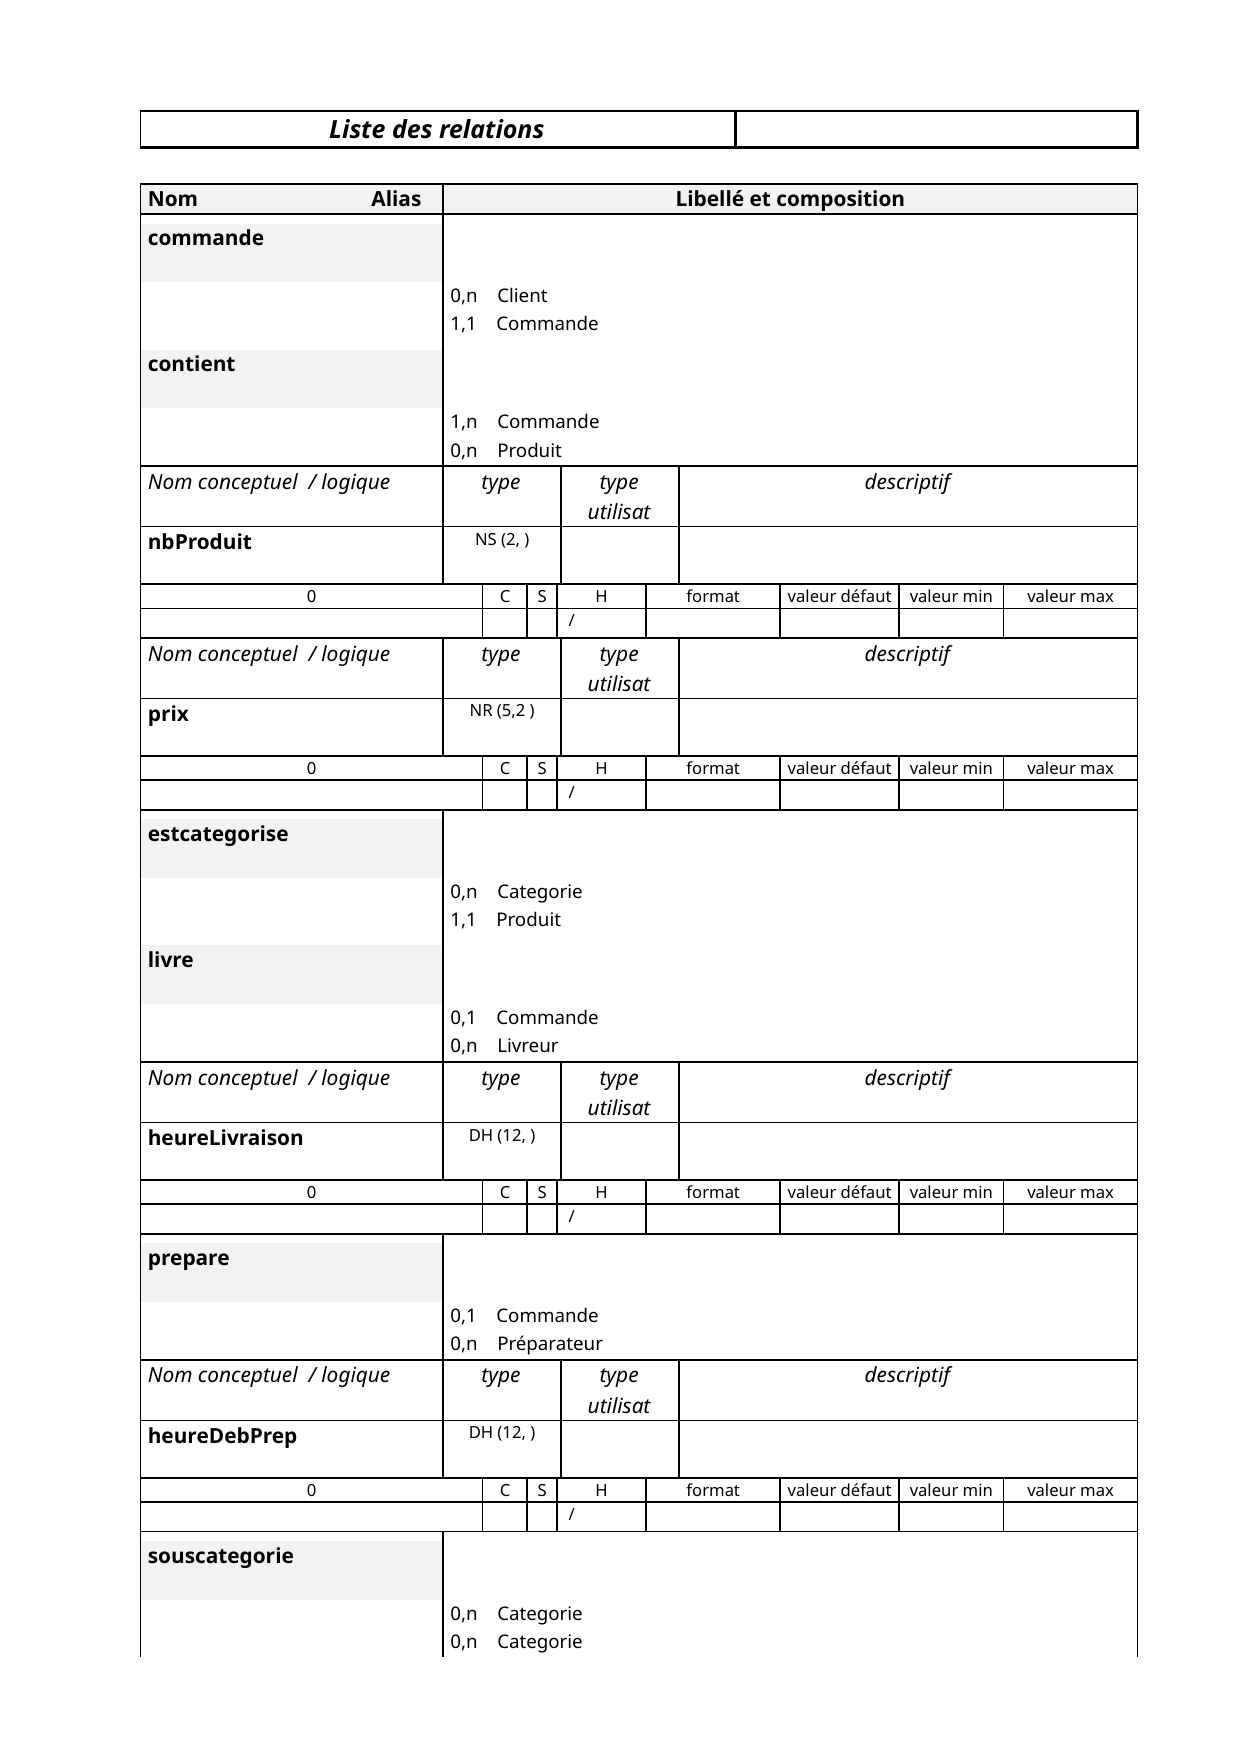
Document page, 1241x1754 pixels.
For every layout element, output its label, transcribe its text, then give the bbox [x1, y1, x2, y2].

table_cell C [483, 585, 526, 607]
table_cell H [558, 1479, 645, 1501]
table_cell 1,1 Commande [444, 311, 1137, 339]
table_cell [1004, 609, 1137, 637]
table_cell [141, 1600, 442, 1628]
table_cell [141, 282, 442, 311]
table_cell [562, 699, 678, 755]
table_cell [444, 1243, 1137, 1302]
table_cell type utilisat [562, 467, 678, 526]
table_cell / [558, 609, 645, 637]
table_cell NR (5,2 ) [444, 699, 560, 755]
table_cell format [647, 1479, 779, 1501]
table_cell 0,n Préparateur [444, 1331, 1137, 1359]
table_cell 0,n Produit [444, 437, 1137, 465]
table_cell 1,n Commande [444, 409, 1137, 437]
table_cell [781, 609, 898, 637]
table_cell DH (12, ) [444, 1421, 560, 1477]
table_cell [141, 1302, 442, 1331]
table_cell valeur max [1004, 1479, 1137, 1501]
table_cell 0,n Categorie [444, 1600, 1137, 1628]
table_cell [562, 1123, 678, 1179]
table_cell [736, 149, 1137, 183]
table_cell [900, 1503, 1003, 1531]
table_cell [781, 1205, 898, 1233]
table_cell Nom conceptuel / logique [141, 1063, 442, 1122]
table_cell S [528, 1479, 556, 1501]
table_cell [141, 1235, 442, 1243]
table_cell [141, 1629, 442, 1657]
table_cell [680, 527, 1137, 583]
table_cell [444, 215, 1137, 223]
table_cell [141, 339, 442, 349]
table_cell [444, 935, 1137, 945]
table_cell valeur max [1004, 1181, 1137, 1203]
table_header Liste des relations [141, 112, 734, 146]
table_cell commande [141, 224, 442, 282]
table_cell type utilisat [562, 1063, 678, 1122]
table_cell [528, 1503, 556, 1531]
table_cell estcategorise [141, 819, 442, 878]
table_cell S [528, 1181, 556, 1203]
table_cell [141, 1331, 442, 1359]
table_cell [647, 1205, 779, 1233]
table_cell [141, 1205, 482, 1233]
table_cell [444, 1541, 1137, 1600]
table_cell [781, 781, 898, 809]
table_cell 0 [141, 1479, 482, 1501]
table_cell [1004, 1205, 1137, 1233]
table_cell [141, 811, 442, 819]
table_cell / [558, 781, 645, 809]
table_cell [141, 437, 442, 465]
table_cell prix [141, 699, 442, 755]
table_cell [444, 339, 1137, 349]
table_cell C [483, 1479, 526, 1501]
table_cell nbProduit [141, 527, 442, 583]
table_cell H [558, 1181, 645, 1203]
table_cell [444, 811, 1137, 819]
table_cell 1,1 Produit [444, 907, 1137, 935]
table_cell [140, 149, 736, 183]
table_cell type [444, 467, 560, 526]
table_cell S [528, 757, 556, 779]
table_cell [141, 781, 482, 809]
table_cell [483, 609, 526, 637]
table_cell format [647, 757, 779, 779]
table_cell [680, 1421, 1137, 1477]
table_cell [528, 781, 556, 809]
table_cell heureDebPrep [141, 1421, 442, 1477]
table_cell C [483, 757, 526, 779]
table_cell [900, 781, 1003, 809]
table_cell 0,n Categorie [444, 878, 1137, 907]
table_cell [444, 350, 1137, 408]
table_cell valeur défaut [781, 1479, 898, 1501]
table_cell valeur défaut [781, 1181, 898, 1203]
table_cell 0,n Client [444, 282, 1137, 311]
table_header [737, 112, 1136, 146]
table_cell [900, 609, 1003, 637]
table_cell [562, 1421, 678, 1477]
table_cell prepare [141, 1243, 442, 1302]
table_cell 0,n Livreur [444, 1033, 1137, 1061]
table_cell [781, 1503, 898, 1531]
table_cell [680, 1123, 1137, 1179]
table_cell 0,1 Commande [444, 1302, 1137, 1331]
table_cell H [558, 585, 645, 607]
table_cell [141, 1004, 442, 1033]
table_cell [444, 945, 1137, 1004]
table_cell type [444, 1063, 560, 1122]
table_cell valeur min [900, 585, 1003, 607]
table_cell 0,1 Commande [444, 1004, 1137, 1033]
table_cell 0,n Categorie [444, 1629, 1137, 1657]
table_cell [444, 224, 1137, 282]
table_cell / [558, 1205, 645, 1233]
table_cell [444, 1532, 1137, 1541]
table_cell 0 [141, 757, 482, 779]
table_cell [141, 409, 442, 437]
table_cell [141, 1532, 442, 1541]
table_cell C [483, 1181, 526, 1203]
table_cell valeur défaut [781, 757, 898, 779]
table_cell [141, 1503, 482, 1531]
table_cell livre [141, 945, 442, 1004]
table_cell valeur défaut [781, 585, 898, 607]
table_cell valeur min [900, 1479, 1003, 1501]
table_cell H [558, 757, 645, 779]
table_cell / [558, 1503, 645, 1531]
table_cell souscategorie [141, 1541, 442, 1600]
table_cell valeur min [900, 1181, 1003, 1203]
table_cell [483, 1205, 526, 1233]
table_cell Nom conceptuel / logique [141, 467, 442, 526]
table_cell descriptif [680, 467, 1137, 526]
table_cell type utilisat [562, 639, 678, 697]
table_cell [444, 1235, 1137, 1243]
table_cell [680, 699, 1137, 755]
table_cell [141, 935, 442, 945]
table_cell Nom Alias [141, 185, 442, 213]
table_cell valeur max [1004, 585, 1137, 607]
table_cell contient [141, 350, 442, 408]
table_cell format [647, 585, 779, 607]
table_cell [647, 609, 779, 637]
table_cell [647, 1503, 779, 1531]
table_cell NS (2, ) [444, 527, 560, 583]
table_cell [900, 1205, 1003, 1233]
table_cell [1004, 781, 1137, 809]
table_cell [483, 1503, 526, 1531]
table_cell type utilisat [562, 1361, 678, 1419]
table_cell 0 [141, 1181, 482, 1203]
table_cell [562, 527, 678, 583]
table_cell [141, 878, 442, 907]
table_cell valeur max [1004, 757, 1137, 779]
table_cell [647, 781, 779, 809]
table_cell [141, 609, 482, 637]
table_cell Nom conceptuel / logique [141, 1361, 442, 1419]
table_cell heureLivraison [141, 1123, 442, 1179]
table_cell descriptif [680, 1063, 1137, 1122]
table_cell [444, 819, 1137, 878]
table_cell Nom conceptuel / logique [141, 639, 442, 697]
table_cell [483, 781, 526, 809]
table_cell S [528, 585, 556, 607]
table_cell [141, 311, 442, 339]
table_cell Libellé et composition [444, 185, 1137, 213]
table_cell [528, 1205, 556, 1233]
table_cell [141, 907, 442, 935]
table_cell valeur min [900, 757, 1003, 779]
table_cell [528, 609, 556, 637]
table_cell format [647, 1181, 779, 1203]
table_cell DH (12, ) [444, 1123, 560, 1179]
table_cell type [444, 639, 560, 697]
table_cell descriptif [680, 639, 1137, 697]
table_cell type [444, 1361, 560, 1419]
table_cell descriptif [680, 1361, 1137, 1419]
table_cell 0 [141, 585, 482, 607]
table_cell [141, 215, 442, 223]
table_cell [1004, 1503, 1137, 1531]
table_cell [141, 1033, 442, 1061]
